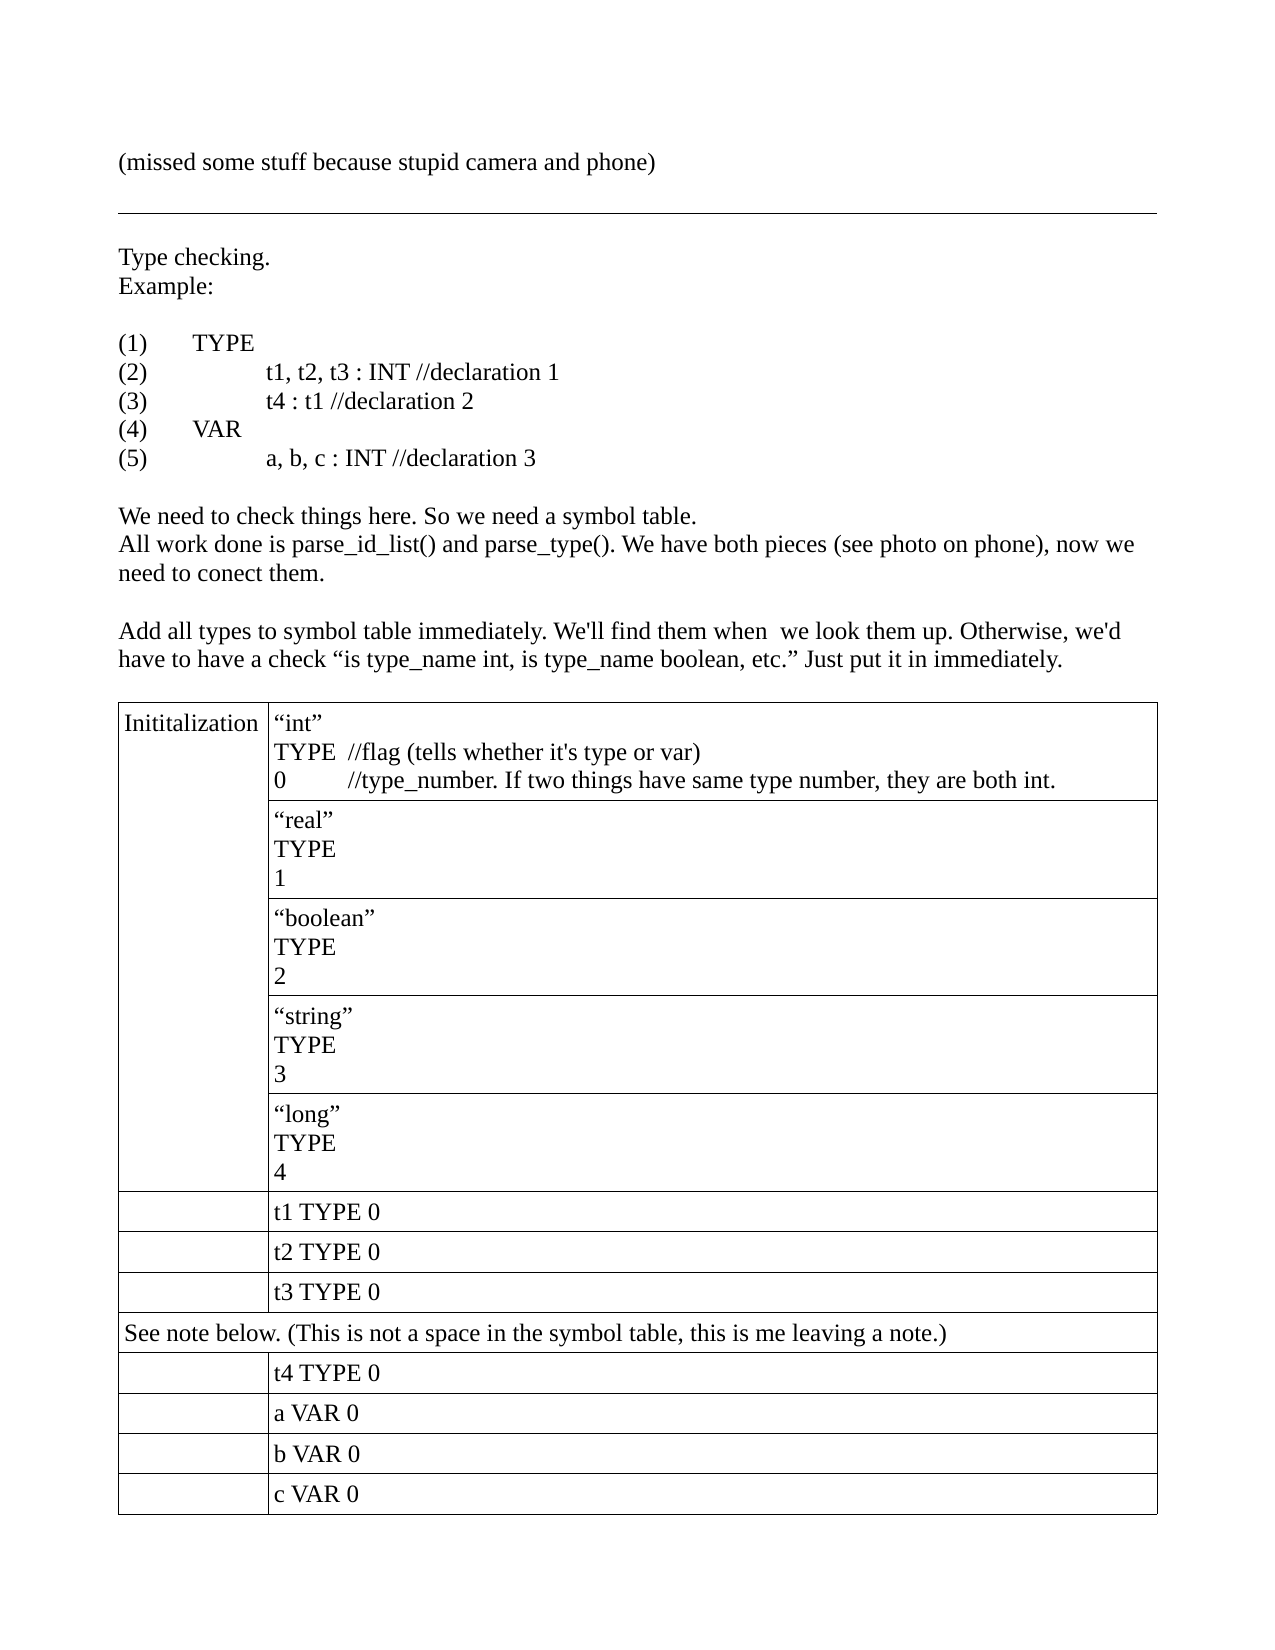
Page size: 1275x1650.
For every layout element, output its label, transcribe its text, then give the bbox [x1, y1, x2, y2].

table_cell t4 TYPE 0 [269, 1353, 1157, 1393]
table_cell t3 TYPE 0 [269, 1273, 1157, 1312]
table_cell [119, 1353, 268, 1393]
table_cell [119, 1434, 268, 1473]
table_cell “real” TYPE 1 [269, 801, 1157, 898]
table_cell “long” TYPE 4 [269, 1094, 1157, 1191]
table_cell “string” TYPE 3 [269, 996, 1157, 1093]
text All work done is parse_id_list() and parse_type(). We have both pieces (see photo on phone), now we need to conect them. [118, 529, 1157, 587]
table_cell [119, 1232, 268, 1272]
table_cell b VAR 0 [269, 1434, 1157, 1473]
text Example: [118, 271, 1157, 299]
text (1) TYPE [118, 328, 1157, 357]
table_cell [119, 1394, 268, 1433]
table_cell t2 TYPE 0 [269, 1232, 1157, 1272]
table_cell “boolean” TYPE 2 [269, 899, 1157, 995]
table_cell a VAR 0 [269, 1394, 1157, 1433]
text (missed some stuff because stupid camera and phone) [118, 147, 1157, 176]
table_cell [119, 1474, 268, 1513]
text We need to check things here. So we need a symbol table. [118, 501, 1157, 529]
table_cell See note below. (This is not a space in the symbol table, this is me leaving a note.) [119, 1313, 1157, 1352]
table_cell c VAR 0 [269, 1474, 1157, 1513]
table_cell t1 TYPE 0 [269, 1192, 1157, 1231]
table_header “int” TYPE //flag (tells whether it's type or var) 0 //type_number. If two things have same type number, they are both int. [269, 703, 1157, 800]
text (2) t1, t2, t3 : INT //declaration 1 [118, 357, 1157, 386]
text (3) t4 : t1 //declaration 2 [118, 386, 1157, 414]
text (4) VAR [118, 414, 1157, 443]
table_cell [119, 1273, 268, 1312]
table_cell [119, 1192, 268, 1231]
text Add all types to symbol table immediately. We'll find them when we look them up. Otherwise, we'd have to have a check “is type_name int, is type_name boolean, etc.” Just put it in immediately. [118, 616, 1157, 673]
table_header Inititalization [119, 703, 268, 1191]
text (5) a, b, c : INT //declaration 3 [118, 443, 1157, 472]
text Type checking. [118, 242, 1157, 271]
